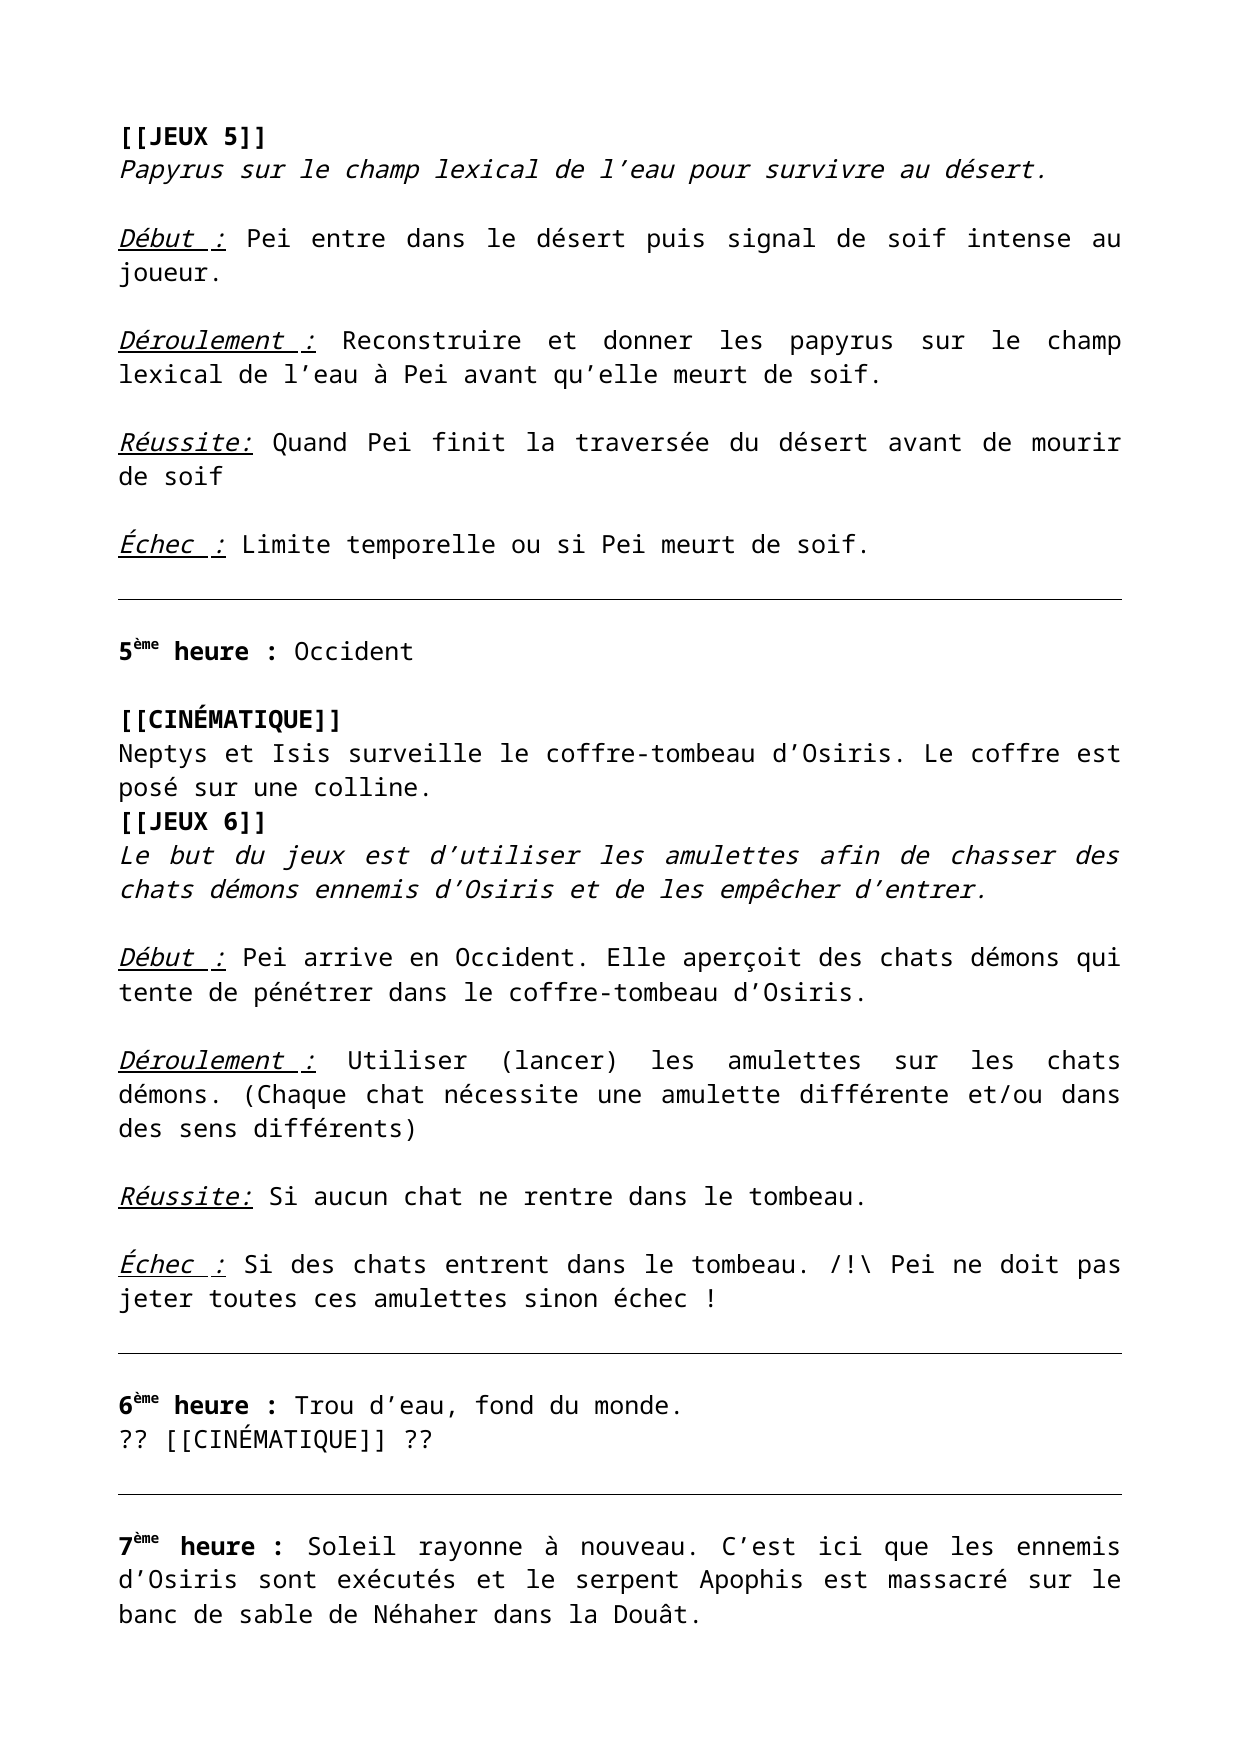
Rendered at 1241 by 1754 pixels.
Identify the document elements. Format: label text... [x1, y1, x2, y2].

text 6ème heure : Trou d’eau, fond du monde. [118, 1387, 1122, 1421]
text Début : Pei entre dans le désert puis signal de soif intense au joueur. [118, 220, 1122, 288]
text Le but du jeux est d’utiliser les amulettes afin de chasser des chats démons ennemis d’Osiris et de les empêcher d’entrer. [118, 838, 1122, 906]
text Début : Pei arrive en Occident. Elle aperçoit des chats démons qui tente de pénétrer dans le coffre-tombeau d’Osiris. [118, 940, 1122, 1008]
text Réussite: Quand Pei finit la traversée du désert avant de mourir de soif [118, 425, 1122, 493]
text Déroulement : Utiliser (lancer) les amulettes sur les chats démons. (Chaque chat nécessite une amulette différente et/ou dans des sens différents) [118, 1042, 1122, 1144]
text [[JEUX 6]] [118, 804, 1122, 838]
text Échec : Si des chats entrent dans le tombeau. /!\ Pei ne doit pas jeter toutes ces amulettes sinon échec ! [118, 1247, 1122, 1315]
text 5ème heure : Occident [118, 633, 1122, 668]
text 7ème heure : Soleil rayonne à nouveau. C’est ici que les ennemis d’Osiris sont exécutés et le serpent Apophis est massacré sur le banc de sable de Néhaher dans la Douât. [118, 1528, 1122, 1630]
text Neptys et Isis surveille le coffre-tombeau d’Osiris. Le coffre est posé sur une colline. [118, 736, 1122, 804]
text Déroulement : Reconstruire et donner les papyrus sur le champ lexical de l’eau à Pei avant qu’elle meurt de soif. [118, 322, 1122, 391]
text ?? [[CINÉMATIQUE]] ?? [118, 1421, 1122, 1456]
text Échec : Limite temporelle ou si Pei meurt de soif. [118, 527, 1122, 561]
text Réussite: Si aucun chat ne rentre dans le tombeau. [118, 1178, 1122, 1213]
text [[CINÉMATIQUE]] [118, 702, 1122, 736]
text Papyrus sur le champ lexical de l’eau pour survivre au désert. [118, 152, 1122, 186]
text [[JEUX 5]] [118, 118, 1122, 152]
